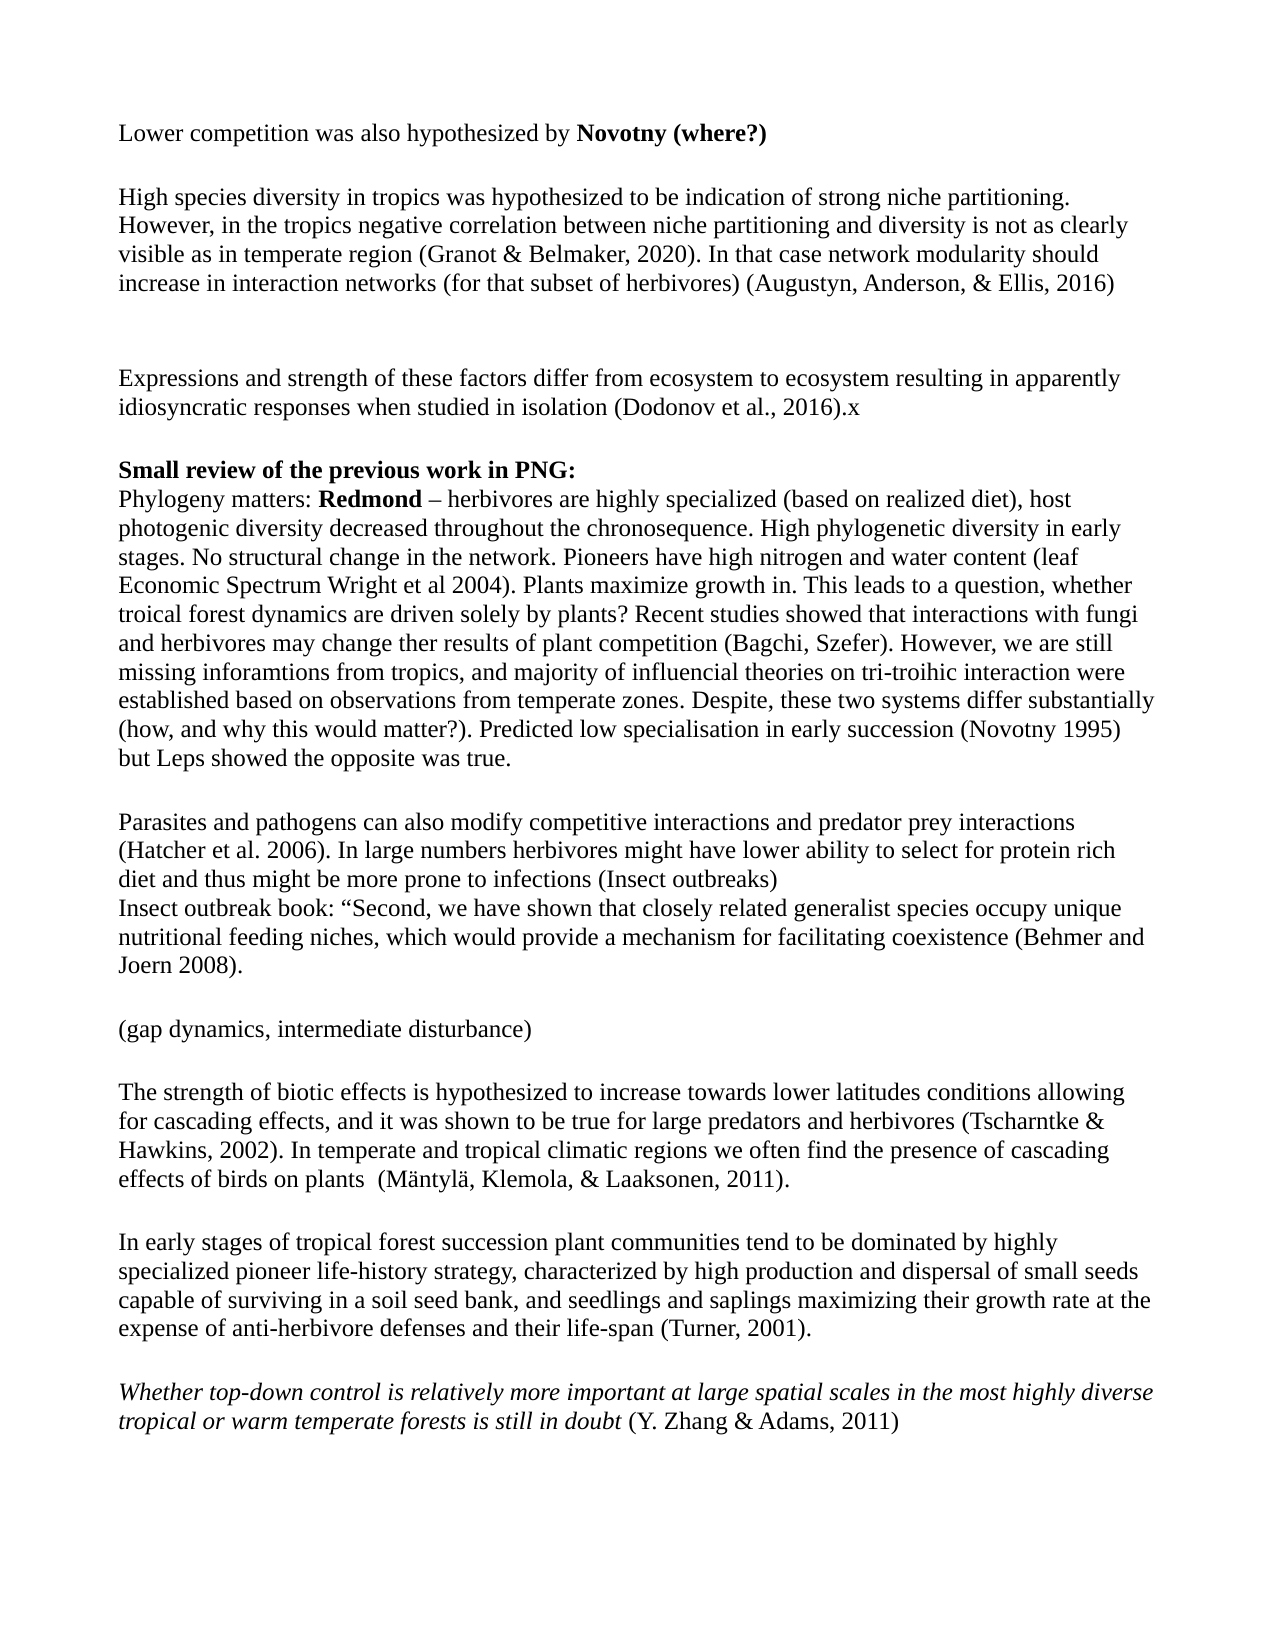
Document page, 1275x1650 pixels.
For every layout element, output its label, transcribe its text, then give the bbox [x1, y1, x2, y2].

text Expressions and strength of these factors differ from ecosystem to ecosystem resulting in apparently idiosyncratic responses when studied in isolation (Dodonov et al., 2016).x [118, 363, 1157, 421]
text In early stages of tropical forest succession plant communities tend to be dominated by highly specialized pioneer life-history strategy, characterized by high production and dispersal of small seeds capable of surviving in a soil seed bank, and seedlings and saplings maximizing their growth rate at the expense of anti-herbivore defenses and their life-span (Turner, 2001). [118, 1227, 1157, 1342]
text The strength of biotic effects is hypothesized to increase towards lower latitudes conditions allowing for cascading effects, and it was shown to be true for large predators and herbivores (Tscharntke & Hawkins, 2002). In temperate and tropical climatic regions we often find the presence of cascading effects of birds on plants (Mäntylä, Klemola, & Laaksonen, 2011). [118, 1077, 1157, 1192]
text Whether top-down control is relatively more important at large spatial scales in the most highly diverse tropical or warm temperate forests is still in doubt (Y. Zhang & Adams, 2011) [118, 1377, 1157, 1434]
text High species diversity in tropics was hypothesized to be indication of strong niche partitioning. However, in the tropics negative correlation between niche partitioning and diversity is not as clearly visible as in temperate region (Granot & Belmaker, 2020). In that case network modularity should increase in interaction networks (for that subset of herbivores) (Augustyn, Anderson, & Ellis, 2016) [118, 182, 1157, 297]
text Lower competition was also hypothesized by Novotny (where?) [118, 118, 1157, 147]
text Phylogeny matters: Redmond – herbivores are highly specialized (based on realized diet), host photogenic diversity decreased throughout the chronosequence. High phylogenetic diversity in early stages. No structural change in the network. Pioneers have high nitrogen and water content (leaf Economic Spectrum Wright et al 2004). Plants maximize growth in. This leads to a question, whether troical forest dynamics are driven solely by plants? Recent studies showed that interactions with fungi and herbivores may change ther results of plant competition (Bagchi, Szefer). However, we are still missing inforamtions from tropics, and majority of influencial theories on tri-troihic interaction were established based on observations from temperate zones. Despite, these two systems differ substantially (how, and why this would matter?). Predicted low specialisation in early succession (Novotny 1995) but Leps showed the opposite was true. [118, 484, 1157, 772]
text Parasites and pathogens can also modify competitive interactions and predator prey interactions (Hatcher et al. 2006). In large numbers herbivores might have lower ability to select for protein rich diet and thus might be more prone to infections (Insect outbreaks) [118, 807, 1157, 893]
text Insect outbreak book: “Second, we have shown that closely related generalist species occupy unique nutritional feeding niches, which would provide a mechanism for facilitating coexistence (Behmer and Joern 2008). [118, 893, 1157, 979]
text (gap dynamics, intermediate disturbance) [118, 1014, 1157, 1043]
text Small review of the previous work in PNG: [118, 456, 1157, 484]
